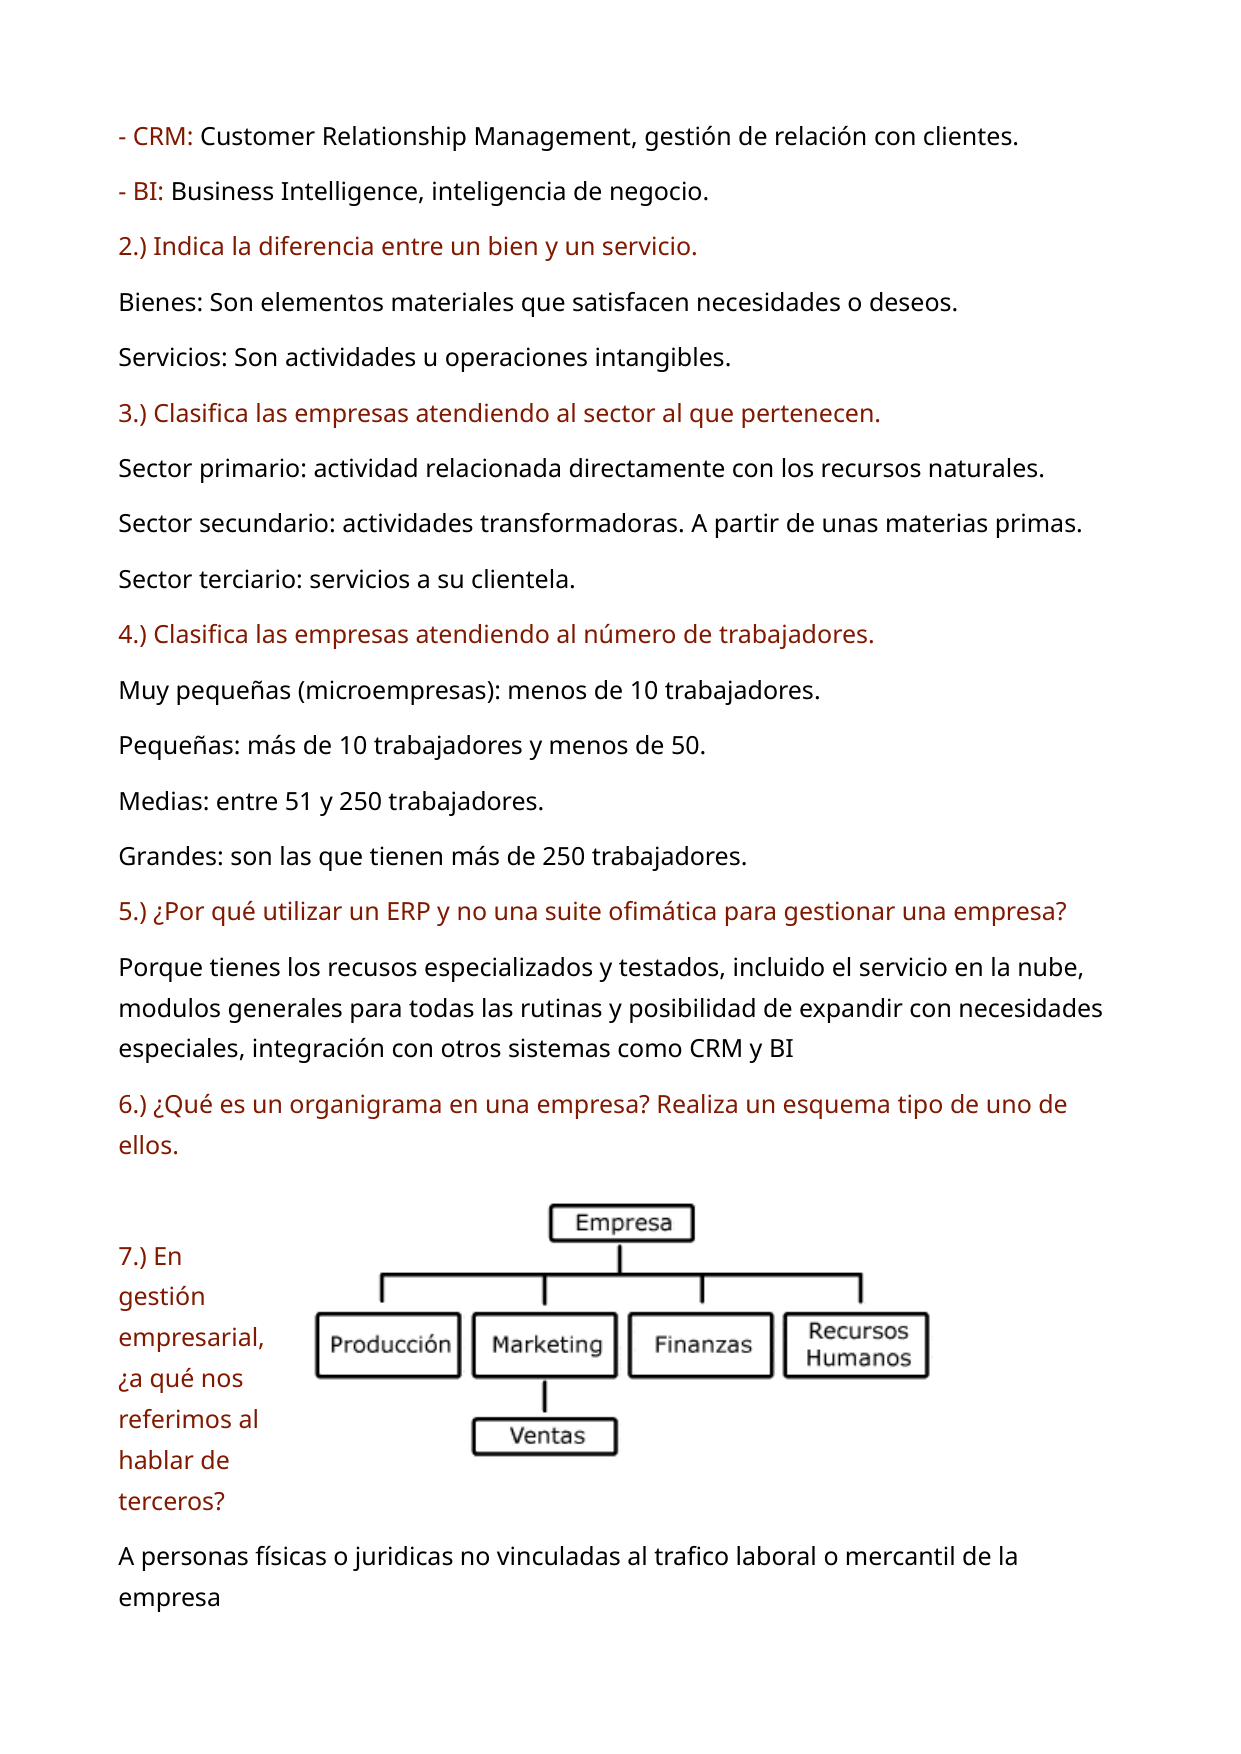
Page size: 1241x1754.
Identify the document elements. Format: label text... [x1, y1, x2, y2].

text A personas físicas o juridicas no vinculadas al trafico laboral o mercantil de la empresa [118, 1538, 1122, 1613]
text Bienes: Son elementos materiales que satisfacen necesidades o deseos. [118, 284, 1122, 318]
text 6.) ¿Qué es un organigrama en una empresa? Realiza un esquema tipo de uno de ellos. [118, 1086, 1122, 1161]
text Porque tienes los recusos especializados y testados, incluido el servicio en la nube, modulos generales para todas las rutinas y posibilidad de expandir con necesidades especiales, integración con otros sistemas como CRM y BI [118, 949, 1122, 1065]
text 2.) Indica la diferencia entre un bien y un servicio. [118, 229, 1122, 263]
text Sector primario: actividad relacionada directamente con los recursos naturales. [118, 451, 1122, 485]
text Grandes: son las que tienen más de 250 trabajadores. [118, 838, 1122, 873]
text Medias: entre 51 y 250 trabajadores. [118, 783, 1122, 817]
text Pequeñas: más de 10 trabajadores y menos de 50. [118, 728, 1122, 762]
text - BI: Business Intelligence, inteligencia de negocio. [118, 173, 1122, 208]
picture [268, 1182, 972, 1477]
text 5.) ¿Por qué utilizar un ERP y no una suite ofimática para gestionar una empresa? [118, 894, 1122, 928]
text 4.) Clasifica las empresas atendiendo al número de trabajadores. [118, 617, 1122, 651]
text Muy pequeñas (microempresas): menos de 10 trabajadores. [118, 672, 1122, 706]
text Sector terciario: servicios a su clientela. [118, 561, 1122, 596]
text - CRM: Customer Relationship Management, gestión de relación con clientes. [118, 118, 1122, 152]
text Servicios: Son actividades u operaciones intangibles. [118, 340, 1122, 374]
text 7.) En gestión empresarial, ¿a qué nos referimos al hablar de terceros? [118, 1238, 1122, 1517]
text 3.) Clasifica las empresas atendiendo al sector al que pertenecen. [118, 395, 1122, 429]
text Sector secundario: actividades transformadoras. A partir de unas materias primas. [118, 506, 1122, 540]
